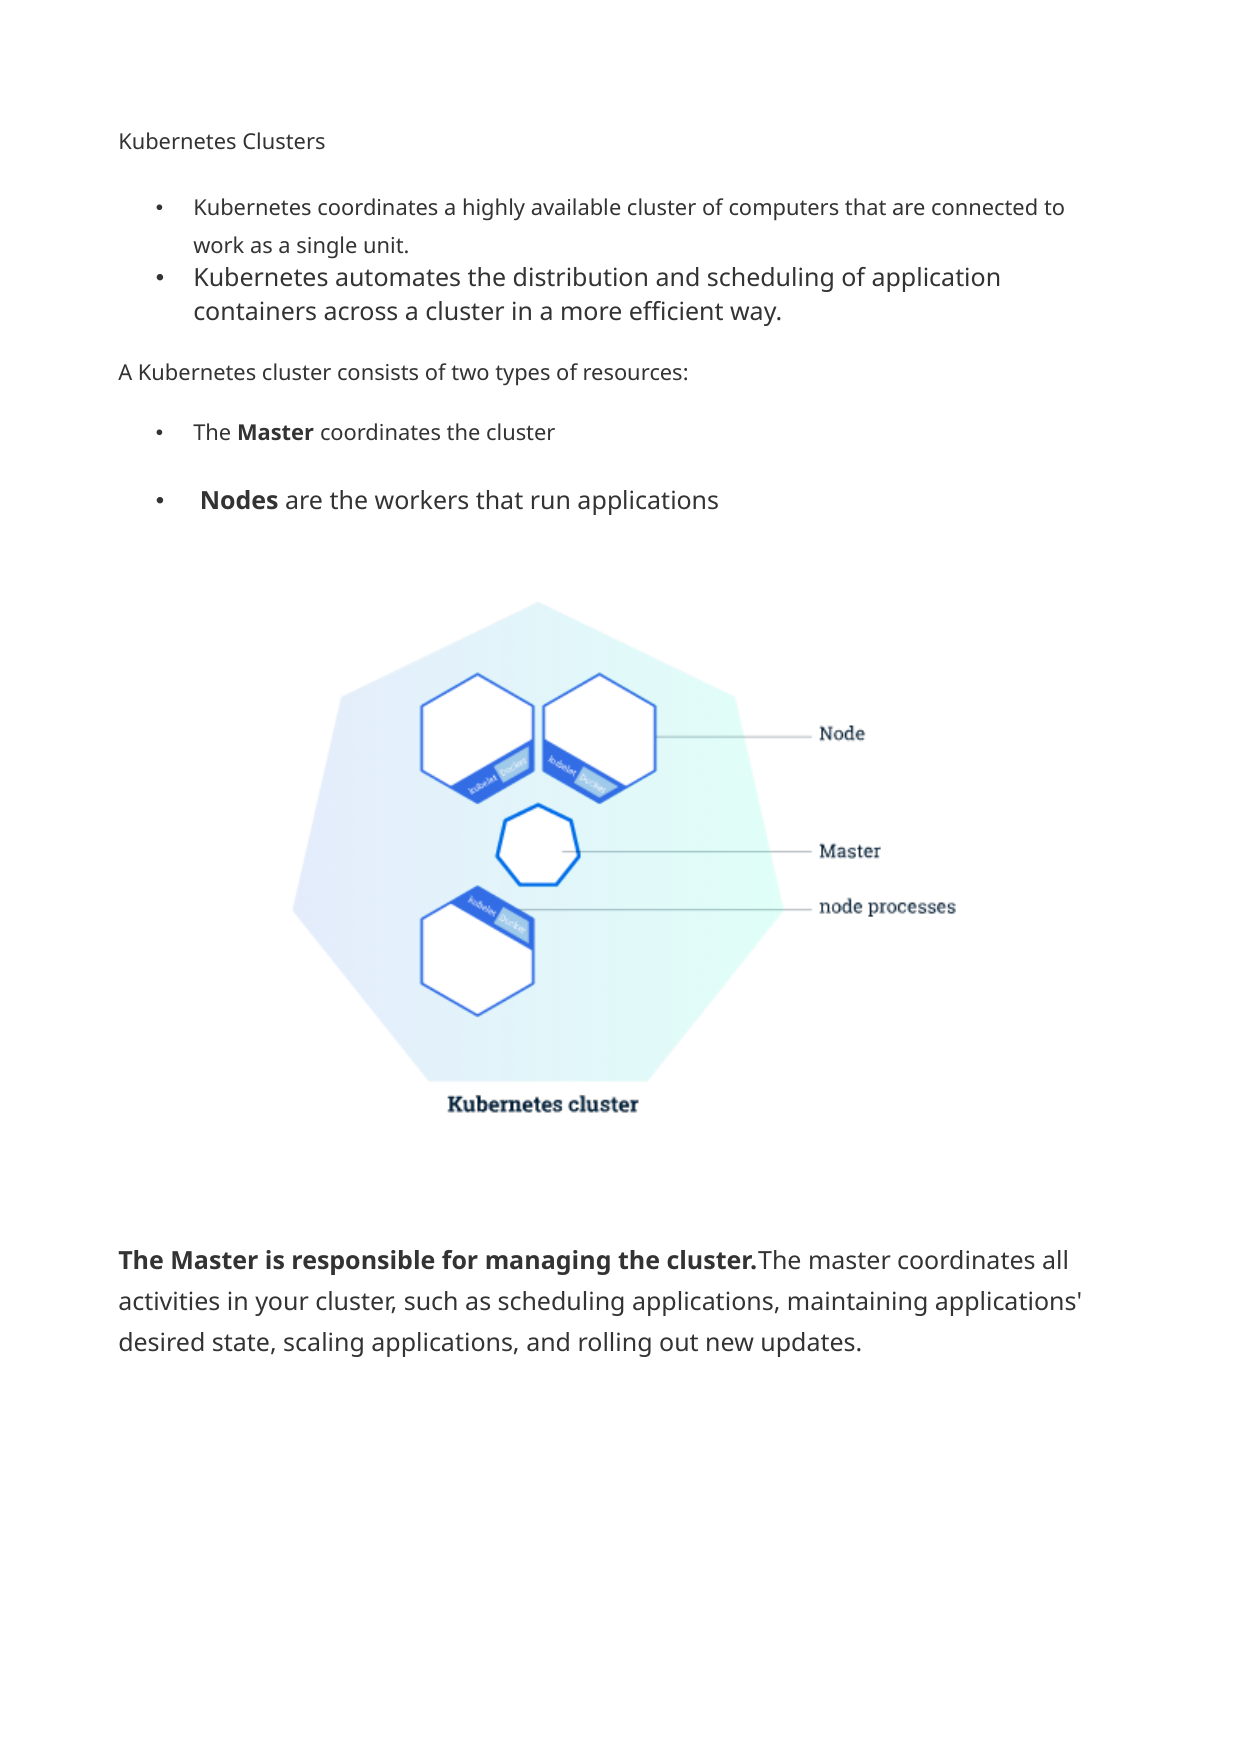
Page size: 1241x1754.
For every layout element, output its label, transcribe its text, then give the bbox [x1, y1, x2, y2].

list Nodes are the workers that run applications [156, 482, 1122, 516]
picture [248, 553, 992, 1155]
list Kubernetes coordinates a highly available cluster of computers that are connected to work as a single unit. [156, 184, 1122, 259]
text The Master is responsible for managing the cluster.The master coordinates all activities in your cluster, such as scheduling applications, maintaining applications' desired state, scaling applications, and rolling out new updates. [118, 1243, 1122, 1359]
subtitle Kubernetes Clusters [118, 118, 1122, 156]
text A Kubernetes cluster consists of two types of resources: [118, 357, 1122, 387]
list The Master coordinates the cluster [156, 417, 1122, 447]
list Kubernetes automates the distribution and scheduling of application containers across a cluster in a more efficient way. [156, 259, 1122, 327]
